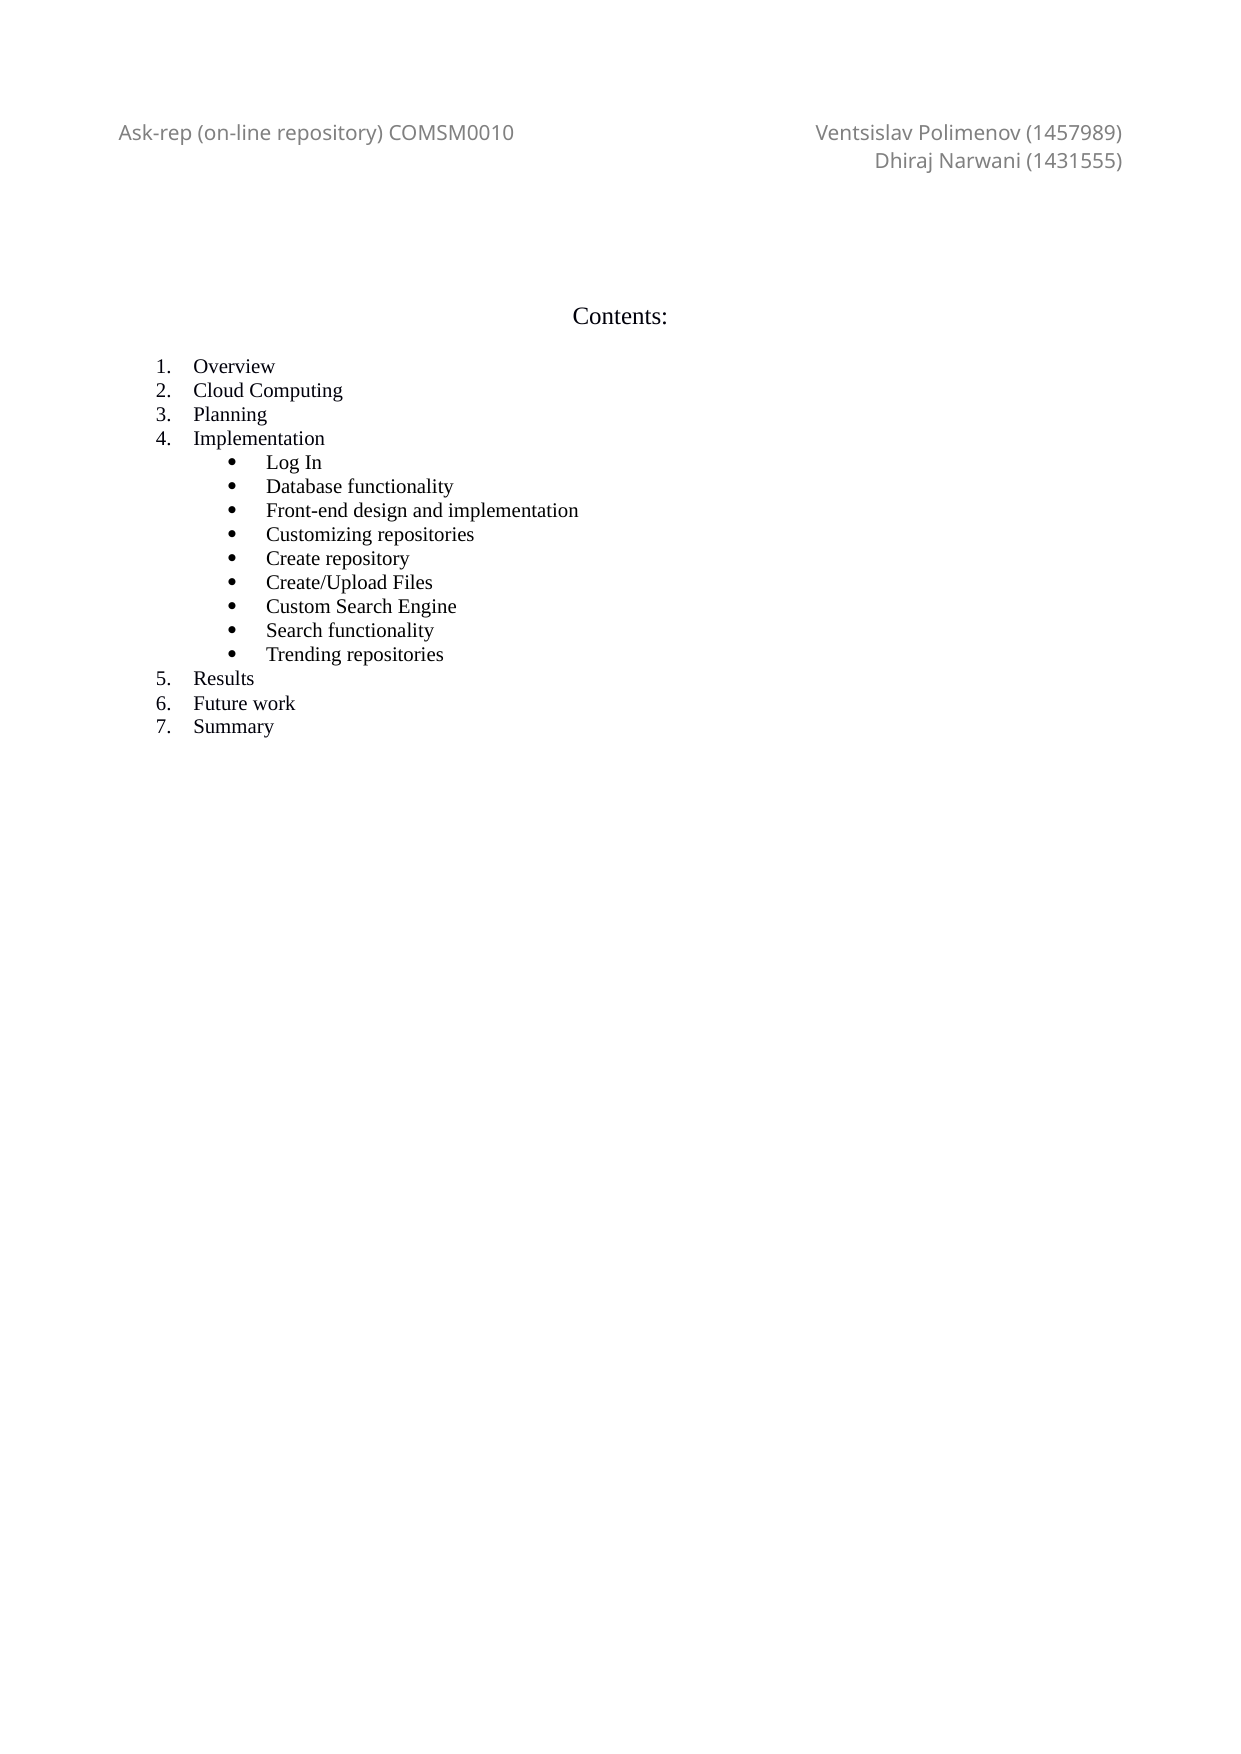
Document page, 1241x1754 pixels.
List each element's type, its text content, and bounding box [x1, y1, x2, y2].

list Database functionality [228, 474, 1122, 498]
list Planning [156, 402, 1122, 426]
list Cloud Computing [156, 378, 1122, 402]
list Summary [156, 714, 1122, 738]
text Contents: [118, 301, 1122, 329]
list Results [156, 666, 1122, 690]
list Custom Search Engine [228, 594, 1122, 618]
list Front-end design and implementation [228, 498, 1122, 522]
list Search functionality [228, 618, 1122, 642]
list Customizing repositories [228, 522, 1122, 546]
list Implementation [156, 426, 1122, 450]
list Future work [156, 690, 1122, 714]
list Create/Upload Files [228, 570, 1122, 594]
list Overview [156, 353, 1122, 378]
list Trending repositories [228, 642, 1122, 666]
list Create repository [228, 546, 1122, 570]
list Log In [228, 450, 1122, 474]
